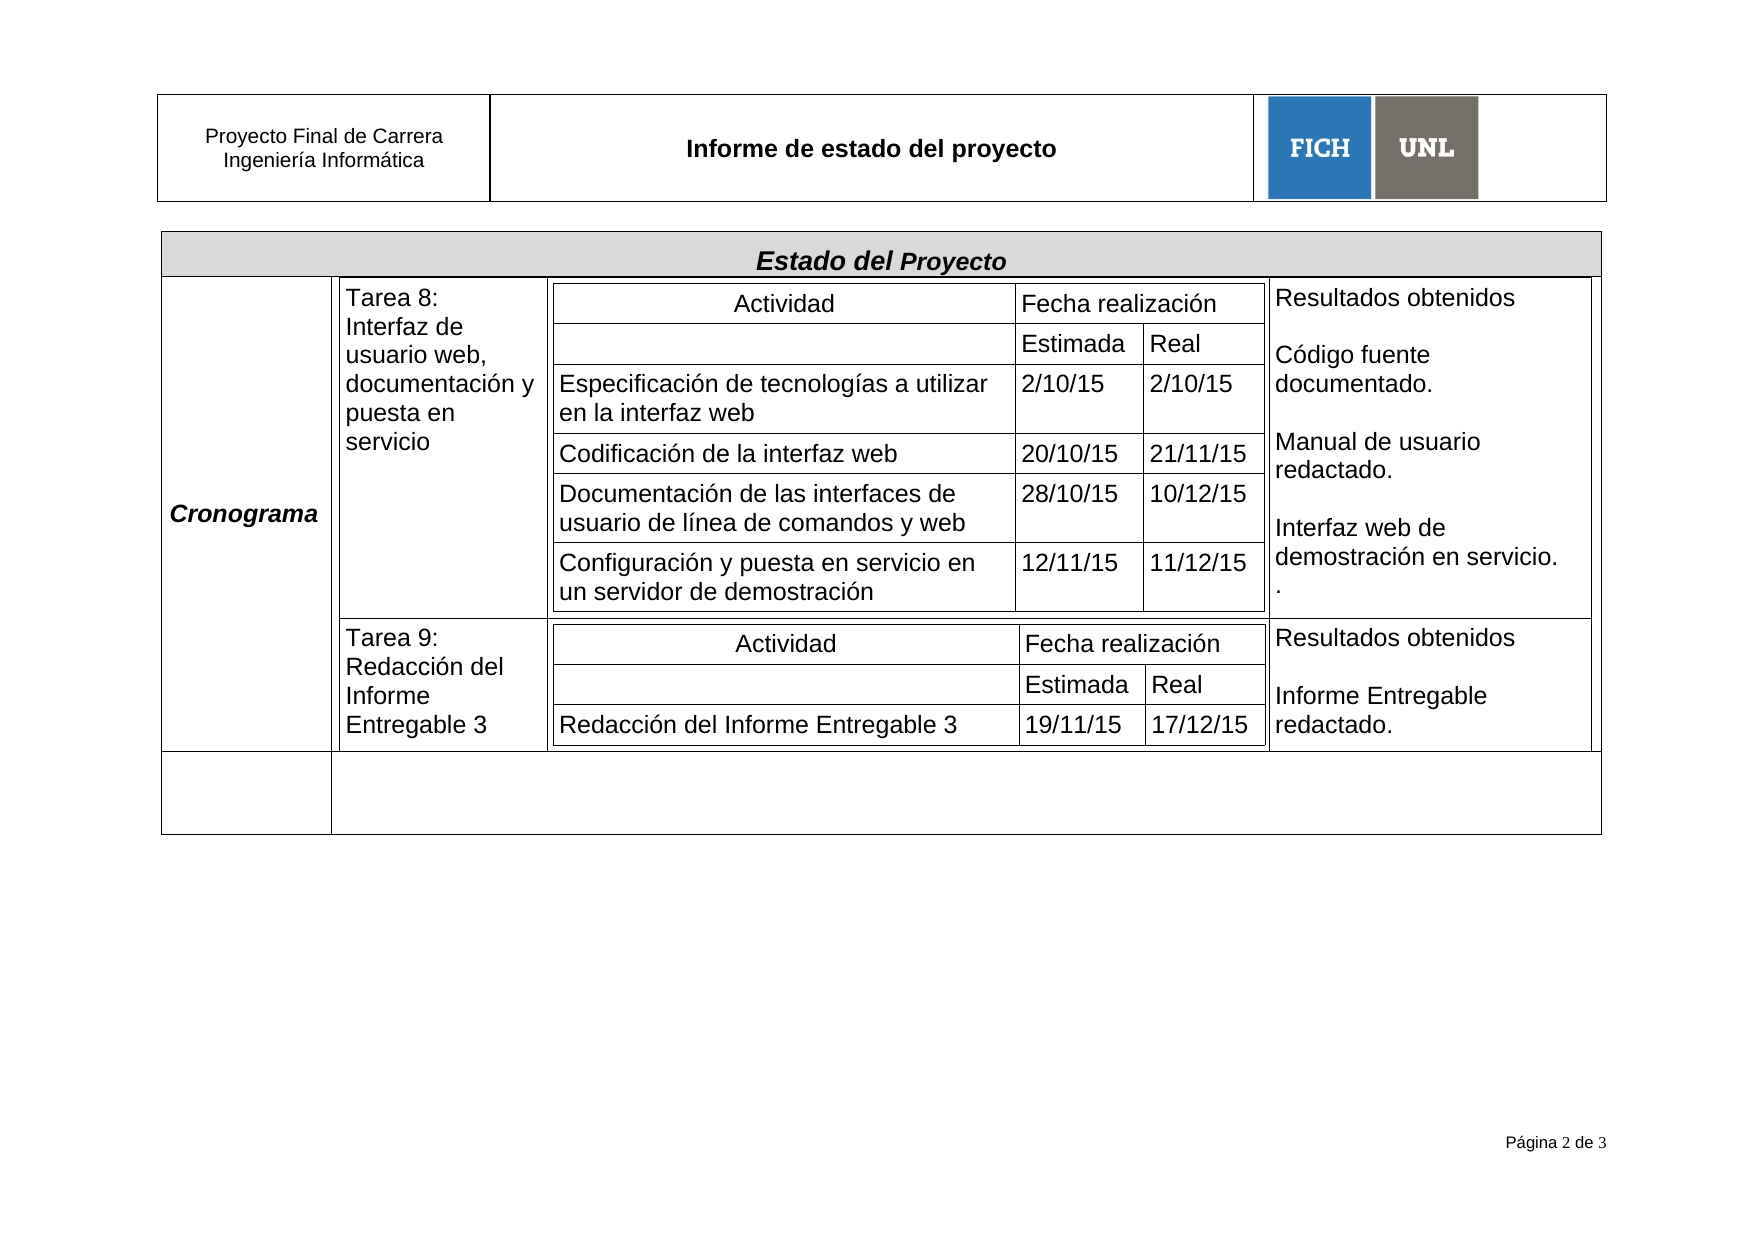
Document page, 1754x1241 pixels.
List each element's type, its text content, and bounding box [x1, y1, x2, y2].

table_cell Configuración y puesta en servicio en un servidor de demostración [554, 543, 1015, 611]
table_cell 12/11/15 [1016, 543, 1143, 611]
table_cell [1592, 277, 1601, 751]
table_cell [162, 752, 331, 834]
table_cell Estimada [1016, 324, 1143, 363]
table_header Tarea 8: Interfaz de usuario web, documentación y puesta en servicio [340, 278, 547, 617]
table_cell Tarea 9: Redacción del Informe Entregable 3 [340, 619, 547, 751]
table_cell Codificación de la interfaz web [554, 434, 1015, 473]
table_cell Resultados obtenidos Informe Entregable redactado. [1270, 619, 1591, 751]
picture [1265, 95, 1481, 201]
table_cell [554, 665, 1019, 704]
table_cell 10/12/15 [1144, 474, 1264, 542]
table_cell 2/10/15 [1144, 365, 1264, 433]
table_header Resultados obtenidos Código fuente documentado. Manual de usuario redactado. Interfaz web de demostración en servicio. . [1270, 278, 1591, 617]
table_header Actividad [554, 284, 1015, 323]
table_cell [332, 752, 1601, 834]
table_header [548, 278, 1269, 617]
table_cell [548, 619, 1269, 751]
table_header Estado del Proyecto [162, 232, 1601, 276]
table_cell Estimada [1020, 665, 1145, 704]
table_cell 28/10/15 [1016, 474, 1143, 542]
table_cell 21/11/15 [1144, 434, 1264, 473]
table_cell 11/12/15 [1144, 543, 1264, 611]
table_cell Real [1144, 324, 1264, 363]
table_cell Documentación de las interfaces de usuario de línea de comandos y web [554, 474, 1015, 542]
table_cell 2/10/15 [1016, 365, 1143, 433]
table_cell 19/11/15 [1020, 705, 1145, 745]
table_cell 20/10/15 [1016, 434, 1143, 473]
table_header Fecha realización [1020, 625, 1265, 664]
table_cell Redacción del Informe Entregable 3 [554, 705, 1019, 745]
table_cell Cronograma [162, 277, 331, 751]
table_cell Real [1146, 665, 1265, 704]
table_header Fecha realización [1016, 284, 1264, 323]
table_header Actividad [554, 625, 1019, 664]
table_cell 17/12/15 [1146, 705, 1265, 745]
table_cell [554, 324, 1015, 363]
table_cell Especificación de tecnologías a utilizar en la interfaz web [554, 365, 1015, 433]
table_cell [332, 277, 339, 751]
